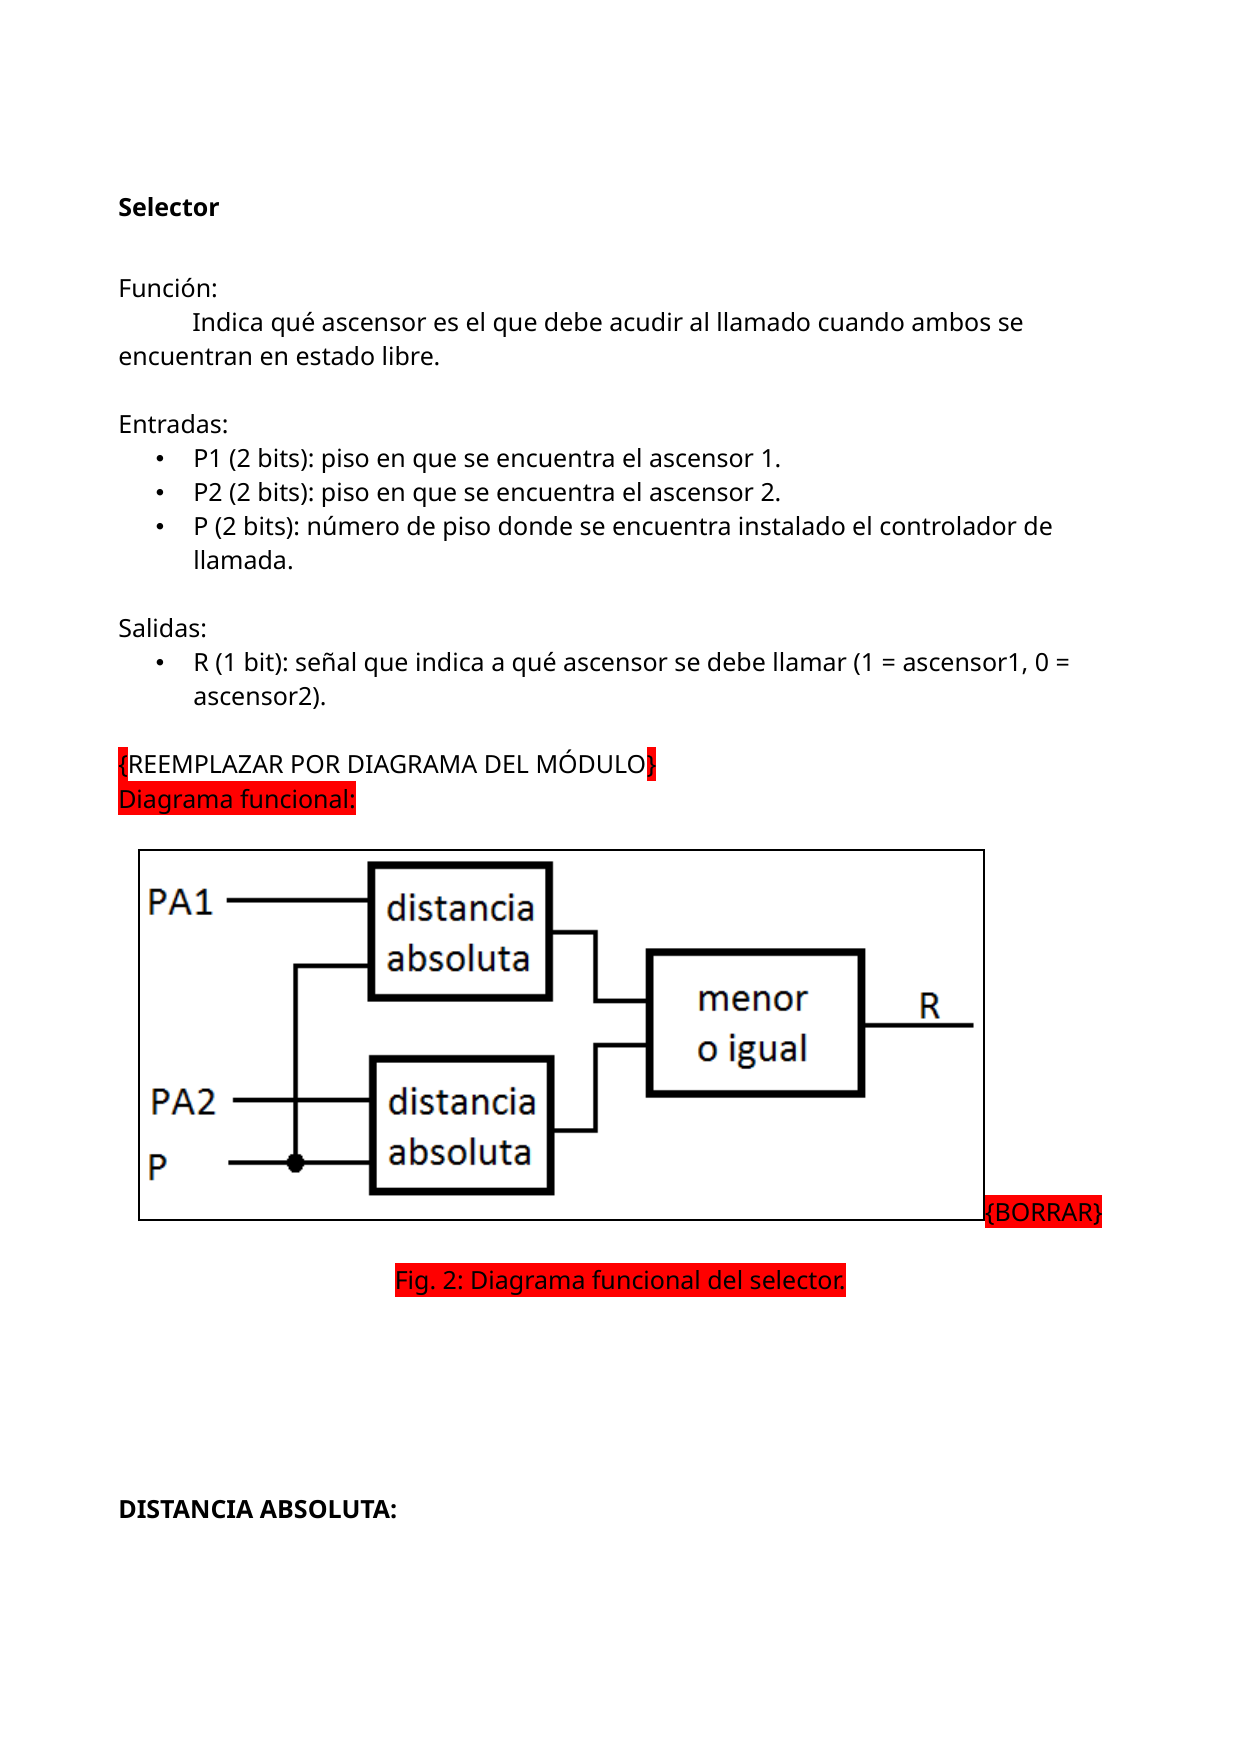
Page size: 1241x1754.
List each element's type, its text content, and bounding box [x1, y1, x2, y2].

text {REEMPLAZAR POR DIAGRAMA DEL MÓDULO} [118, 747, 1122, 781]
text Diagrama funcional: [118, 781, 1122, 815]
subtitle Selector [118, 190, 1122, 224]
picture [142, 854, 980, 1217]
subtitle DISTANCIA ABSOLUTA: [118, 1492, 1122, 1526]
text {BORRAR} [118, 849, 1122, 1228]
text Función: [118, 270, 1122, 304]
list P2 (2 bits): piso en que se encuentra el ascensor 2. [156, 475, 1122, 509]
text Indica qué ascensor es el que debe acudir al llamado cuando ambos se encuentran en estado libre. [118, 304, 1122, 372]
list P1 (2 bits): piso en que se encuentra el ascensor 1. [156, 441, 1122, 475]
text Entradas: [118, 407, 1122, 441]
list R (1 bit): señal que indica a qué ascensor se debe llamar (1 = ascensor1, 0 = ascensor2). [156, 645, 1122, 713]
list P (2 bits): número de piso donde se encuentra instalado el controlador de llamada. [156, 509, 1122, 577]
list Salidas: [81, 611, 1122, 645]
text Fig. 2: Diagrama funcional del selector. [118, 1263, 1122, 1297]
